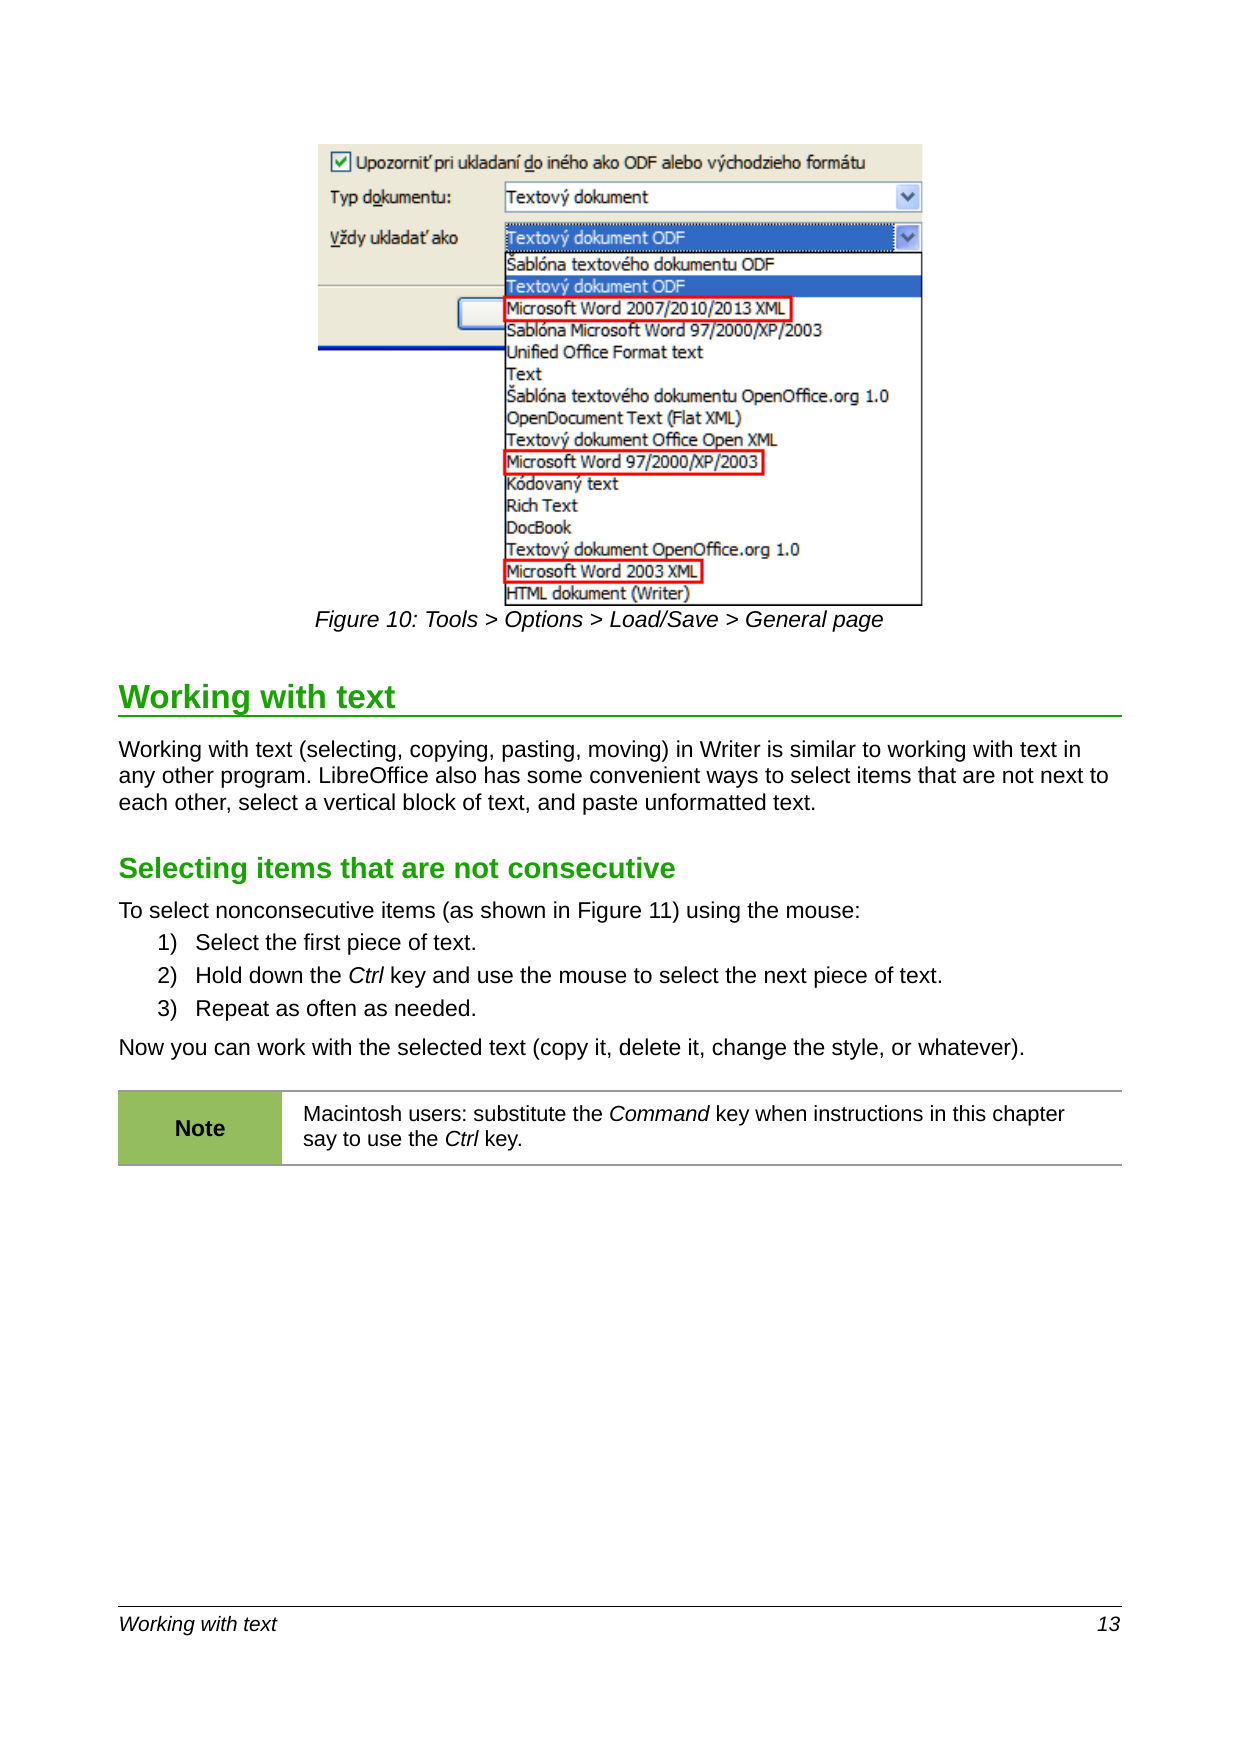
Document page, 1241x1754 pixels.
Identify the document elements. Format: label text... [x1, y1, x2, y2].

list Select the first piece of text. [177, 929, 1122, 956]
subtitle Working with text [118, 677, 1122, 715]
text Figure 10: Tools > Options > Load/Save > General page [314, 151, 926, 632]
subtitle Selecting items that are not consecutive [118, 851, 1122, 884]
list Repeat as often as needed. [177, 994, 1122, 1021]
list To select nonconsecutive items (as shown in Figure 11) using the mouse: [118, 897, 1122, 923]
list Hold down the Ctrl key and use the mouse to select the next piece of text. [177, 962, 1122, 988]
text Working with text (selecting, copying, pasting, moving) in Writer is similar to working with text in any other program. LibreOffice also has some convenient ways to select items that are not next to each other, select a vertical block of text, and paste unformatted text. [118, 736, 1122, 815]
picture [317, 144, 923, 606]
table_header Note [118, 1092, 282, 1164]
table_header Macintosh users: substitute the Command key when instructions in this chapter say to use the Ctrl key. [282, 1092, 1122, 1164]
text Now you can work with the selected text (copy it, delete it, change the style, or whatever). [118, 1033, 1122, 1060]
